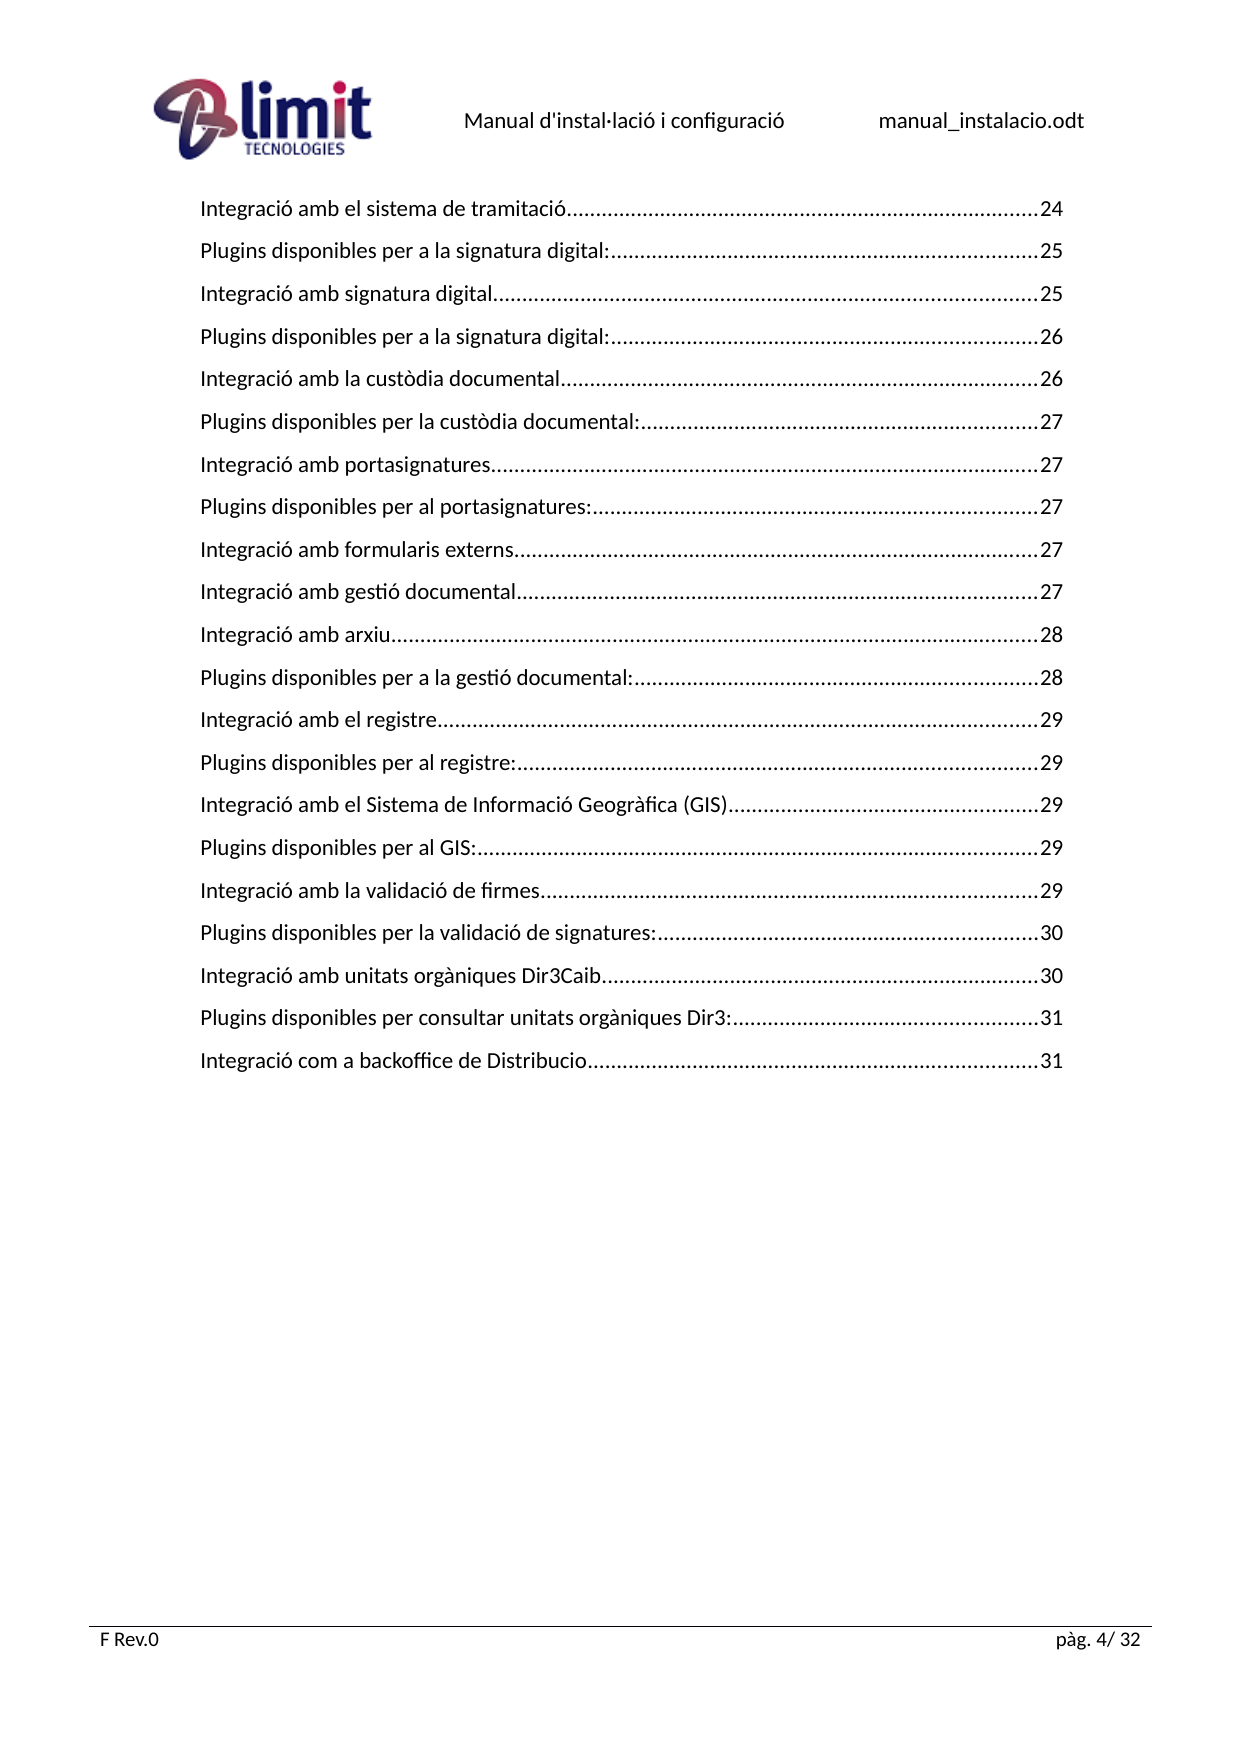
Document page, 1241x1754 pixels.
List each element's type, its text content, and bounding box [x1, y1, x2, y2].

text Integració amb formularis externs 27 [200, 535, 1063, 563]
text Plugins disponibles per consultar unitats orgàniques Dir3: 31 [200, 1003, 1063, 1032]
text Plugins disponibles per al portasignatures: 27 [200, 492, 1063, 520]
text Integració amb gestió documental 27 [200, 577, 1063, 606]
text Plugins disponibles per a la signatura digital: 26 [200, 322, 1063, 350]
text Integració amb unitats orgàniques Dir3Caib 30 [200, 961, 1063, 989]
text Plugins disponibles per al registre: 29 [200, 748, 1063, 776]
text Integració amb signatura digital 25 [200, 279, 1063, 307]
text Integració amb el sistema de tramitació 24 [200, 194, 1063, 222]
text Plugins disponibles per a la gestió documental: 28 [200, 663, 1063, 691]
text Integració amb el registre 29 [200, 705, 1063, 733]
text Integració amb el Sistema de Informació Geogràfica (GIS) 29 [200, 791, 1063, 818]
text Plugins disponibles per la custòdia documental: 27 [200, 407, 1063, 435]
text Plugins disponibles per a la signatura digital: 25 [200, 237, 1063, 265]
text Plugins disponibles per al GIS: 29 [200, 833, 1063, 861]
text Integració amb portasignatures 27 [200, 450, 1063, 478]
text Integració amb la validació de firmes 29 [200, 876, 1063, 904]
text Integració com a backoffice de Distribucio 31 [200, 1046, 1063, 1074]
text Plugins disponibles per la validació de signatures: 30 [200, 918, 1063, 946]
picture [148, 73, 379, 166]
text Integració amb arxiu 28 [200, 620, 1063, 648]
text Integració amb la custòdia documental 26 [200, 364, 1063, 392]
